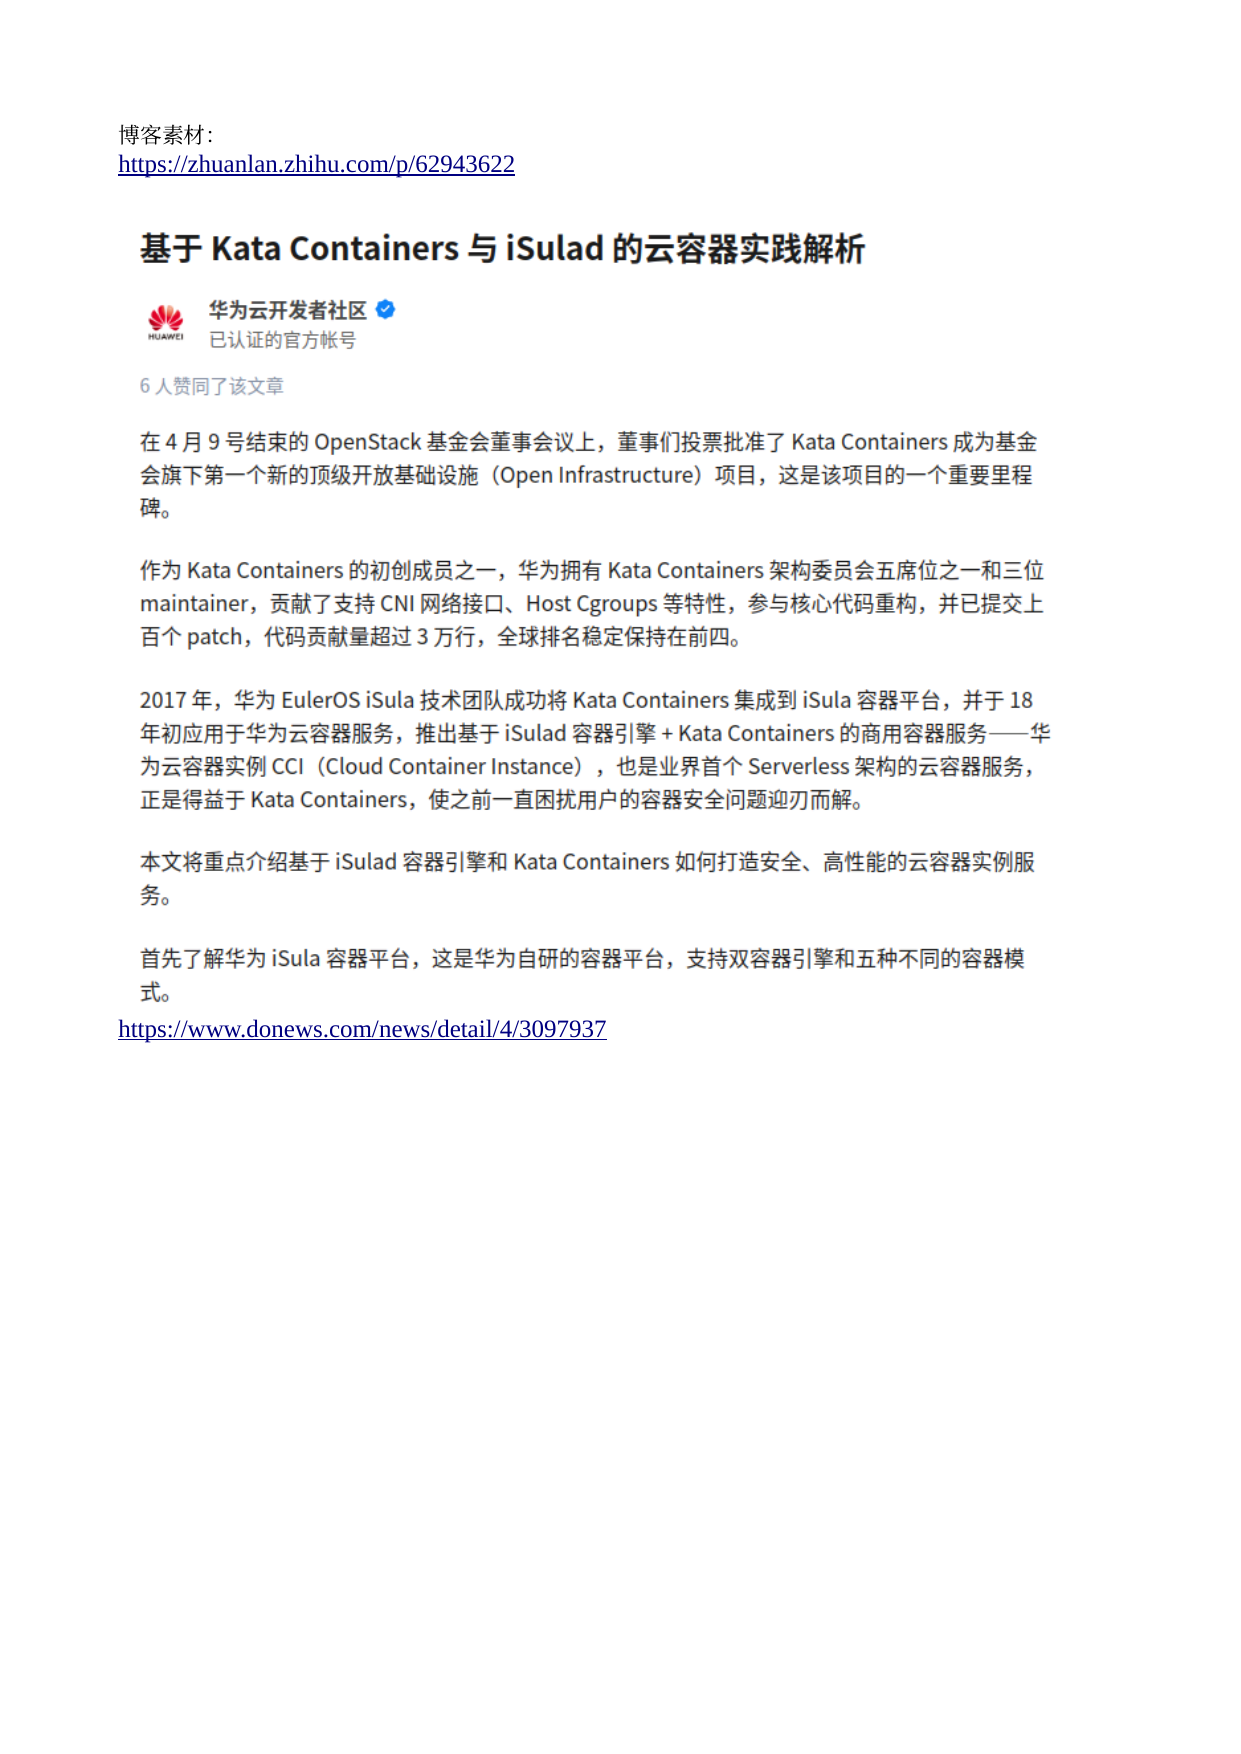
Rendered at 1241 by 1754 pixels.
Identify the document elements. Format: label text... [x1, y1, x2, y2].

text https://www.donews.com/news/detail/4/3097937 [118, 1014, 1122, 1043]
text 博客素材： [118, 118, 1122, 149]
picture [118, 207, 1123, 1014]
text https://zhuanlan.zhihu.com/p/62943622 [118, 149, 1122, 178]
